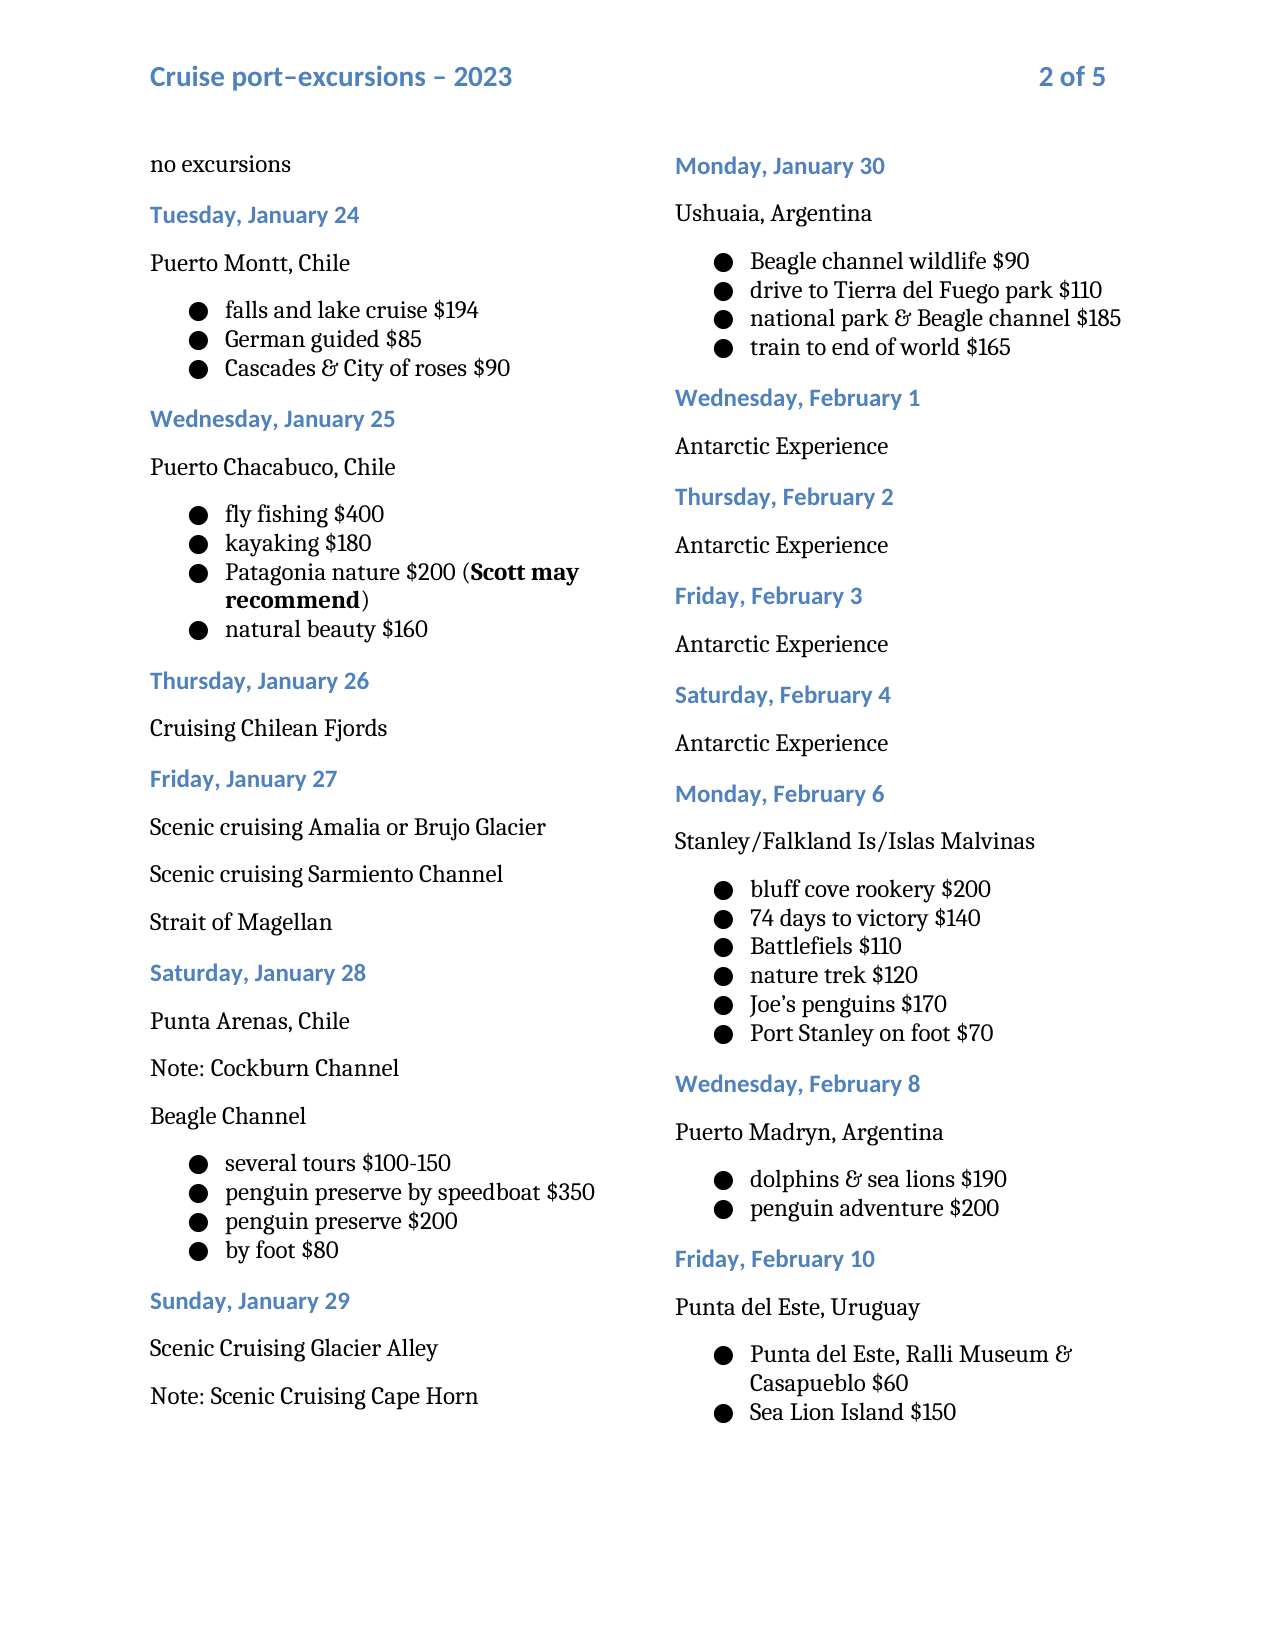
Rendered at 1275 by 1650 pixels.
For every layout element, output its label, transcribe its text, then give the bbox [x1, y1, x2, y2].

list nature trek $120 [712, 961, 1125, 990]
list fly fishing $400 [187, 500, 600, 529]
list national park & Beagle channel $185 [712, 304, 1125, 333]
text Beagle Channel [150, 1102, 600, 1131]
text Scenic Cruising Glacier Alley [150, 1334, 600, 1363]
subtitle Saturday, February 4 [675, 679, 1125, 710]
subtitle Friday, January 27 [150, 764, 600, 794]
subtitle Wednesday, January 25 [150, 403, 600, 434]
text Note: Scenic Cruising Cape Horn [150, 1382, 600, 1411]
list train to end of world $165 [712, 333, 1125, 362]
list kayaking $180 [187, 529, 600, 558]
text Puerto Montt, Chile [150, 249, 600, 278]
subtitle Friday, February 10 [675, 1243, 1125, 1274]
list Battlefiels $110 [712, 932, 1125, 961]
list Punta del Este, Ralli Museum & Casapueblo $60 [712, 1340, 1125, 1397]
subtitle Sunday, January 29 [150, 1285, 600, 1316]
subtitle Thursday, January 26 [150, 665, 600, 695]
list penguin adventure $200 [712, 1194, 1125, 1222]
subtitle Monday, February 6 [675, 778, 1125, 808]
subtitle Wednesday, February 1 [675, 383, 1125, 413]
subtitle Friday, February 3 [675, 580, 1125, 611]
subtitle Thursday, February 2 [675, 481, 1125, 512]
list penguin preserve $200 [187, 1207, 600, 1236]
text Puerto Chacabuco, Chile [150, 453, 600, 481]
text Cruising Chilean Fjords [150, 714, 600, 743]
text Puerto Madryn, Argentina [675, 1117, 1125, 1146]
text Punta Arenas, Chile [150, 1007, 600, 1036]
list drive to Tierra del Fuego park $110 [712, 276, 1125, 304]
list several tours $100-150 [187, 1149, 600, 1178]
list Joe’s penguins $170 [712, 990, 1125, 1018]
text Scenic cruising Amalia or Brujo Glacier [150, 813, 600, 842]
text Antarctic Experience [675, 728, 1125, 757]
list penguin preserve by speedboat $350 [187, 1178, 600, 1207]
list bluff cove rookery $200 [712, 875, 1125, 903]
text Strait of Magellan [150, 908, 600, 937]
text Punta del Este, Uruguay [675, 1292, 1125, 1321]
subtitle Tuesday, January 24 [150, 199, 600, 230]
text Ushuaia, Argentina [675, 199, 1125, 228]
subtitle Saturday, January 28 [150, 957, 600, 988]
text no excursions [150, 150, 600, 179]
list German guided $85 [187, 325, 600, 354]
subtitle Monday, January 30 [675, 150, 1125, 181]
list natural beauty $160 [187, 615, 600, 644]
list Sea Lion Island $150 [712, 1397, 1125, 1426]
list Beagle channel wildlife $90 [712, 247, 1125, 276]
list Patagonia nature $200 (Scott may recommend) [187, 558, 600, 615]
text Note: Cockburn Channel [150, 1054, 600, 1083]
text Antarctic Experience [675, 432, 1125, 461]
text Stanley/Falkland Is/Islas Malvinas [675, 827, 1125, 856]
list falls and lake cruise $194 [187, 296, 600, 325]
subtitle Wednesday, February 8 [675, 1068, 1125, 1099]
list by foot $80 [187, 1236, 600, 1264]
list 74 days to victory $140 [712, 903, 1125, 932]
list Port Stanley on foot $70 [712, 1018, 1125, 1047]
text Antarctic Experience [675, 629, 1125, 658]
text Scenic cruising Sarmiento Channel [150, 860, 600, 889]
text Antarctic Experience [675, 531, 1125, 559]
list Cascades & City of roses $90 [187, 354, 600, 383]
list dolphins & sea lions $190 [712, 1165, 1125, 1194]
